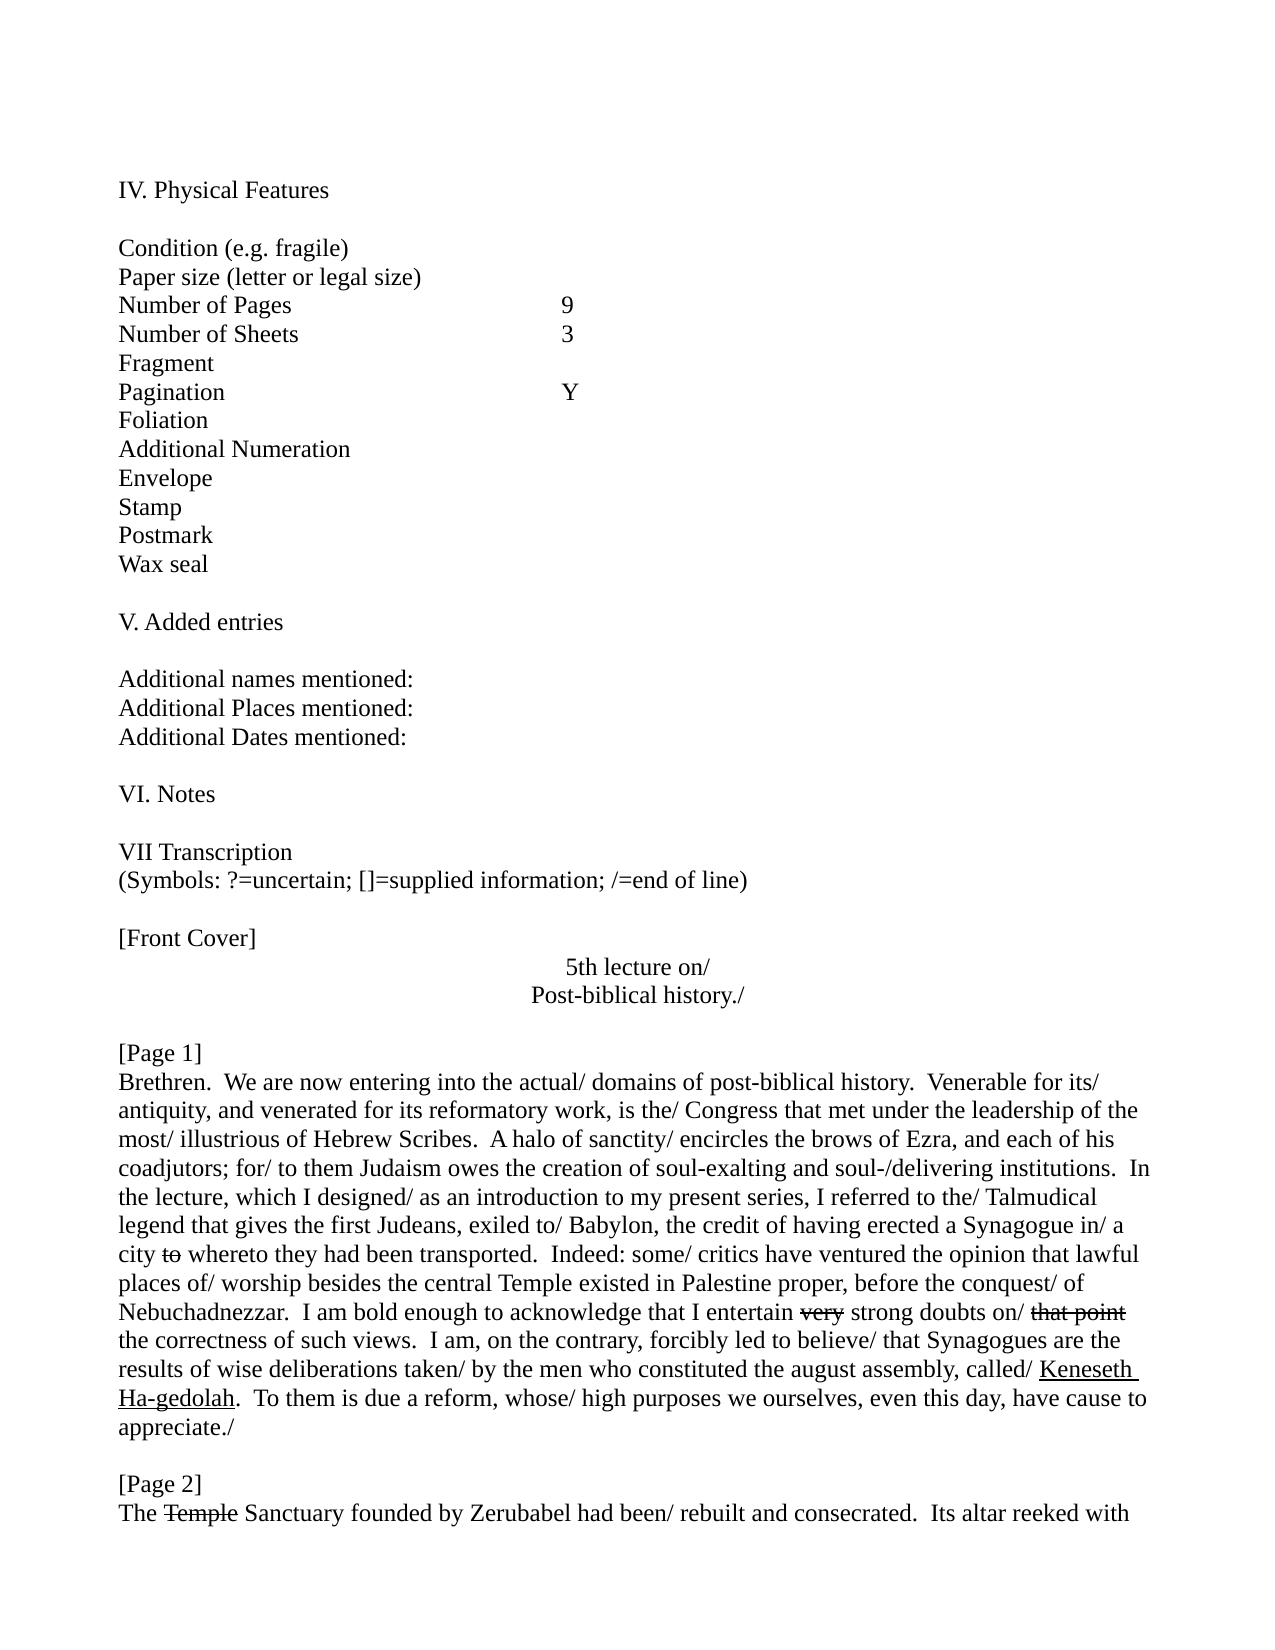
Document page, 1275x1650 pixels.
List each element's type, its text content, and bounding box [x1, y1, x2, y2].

text Brethren. We are now entering into the actual/ domains of post-biblical history. Venerable for its/ antiquity, and venerated for its reformatory work, is the/ Congress that met under the leadership of the most/ illustrious of Hebrew Scribes. A halo of sanctity/ encircles the brows of Ezra, and each of his coadjutors; for/ to them Judaism owes the creation of soul-exalting and soul-/delivering institutions. In the lecture, which I designed/ as an introduction to my present series, I referred to the/ Talmudical legend that gives the first Judeans, exiled to/ Babylon, the credit of having erected a Synagogue in/ a city to whereto they had been transported. Indeed: some/ critics have ventured the opinion that lawful places of/ worship besides the central Temple existed in Palestine proper, before the conquest/ of Nebuchadnezzar. I am bold enough to acknowledge that I entertain very strong doubts on/ that point the correctness of such views. I am, on the contrary, forcibly led to believe/ that Synagogues are the results of wise deliberations taken/ by the men who constituted the august assembly, called/ Keneseth Ha-gedolah. To them is due a reform, whose/ high purposes we ourselves, even this day, have cause to appreciate./ [118, 1067, 1157, 1441]
text IV. Physical Features [118, 176, 1157, 204]
text Wax seal [118, 549, 1157, 578]
text VII Transcription [118, 837, 1157, 866]
text Stamp [118, 492, 1157, 521]
text V. Added entries [118, 607, 1157, 636]
text Additional Dates mentioned: [118, 722, 1157, 751]
text Envelope [118, 463, 1157, 492]
text Additional Places mentioned: [118, 693, 1157, 722]
text Number of Sheets 3 [118, 319, 1157, 348]
text Post-biblical history./ [118, 981, 1157, 1009]
text [Page 2] [118, 1469, 1157, 1498]
text Fragment [118, 348, 1157, 377]
text VI. Notes [118, 779, 1157, 808]
text Additional names mentioned: [118, 664, 1157, 693]
text Paper size (letter or legal size) [118, 262, 1157, 291]
text Pagination Y [118, 377, 1157, 406]
text Condition (e.g. fragile) [118, 233, 1157, 262]
text 5th lecture on/ [118, 952, 1157, 981]
text The Temple Sanctuary founded by Zerubabel had been/ rebuilt and consecrated. Its altar reeked with [118, 1498, 1157, 1527]
text Foliation [118, 406, 1157, 434]
text Additional Numeration [118, 434, 1157, 463]
text Number of Pages 9 [118, 291, 1157, 319]
text [Page 1] [118, 1038, 1157, 1067]
text [Front Cover] [118, 923, 1157, 952]
text Postma rk [118, 521, 1157, 549]
text (Symbols: ?=uncertain; []=supplied information; /=end of line) [118, 866, 1157, 894]
